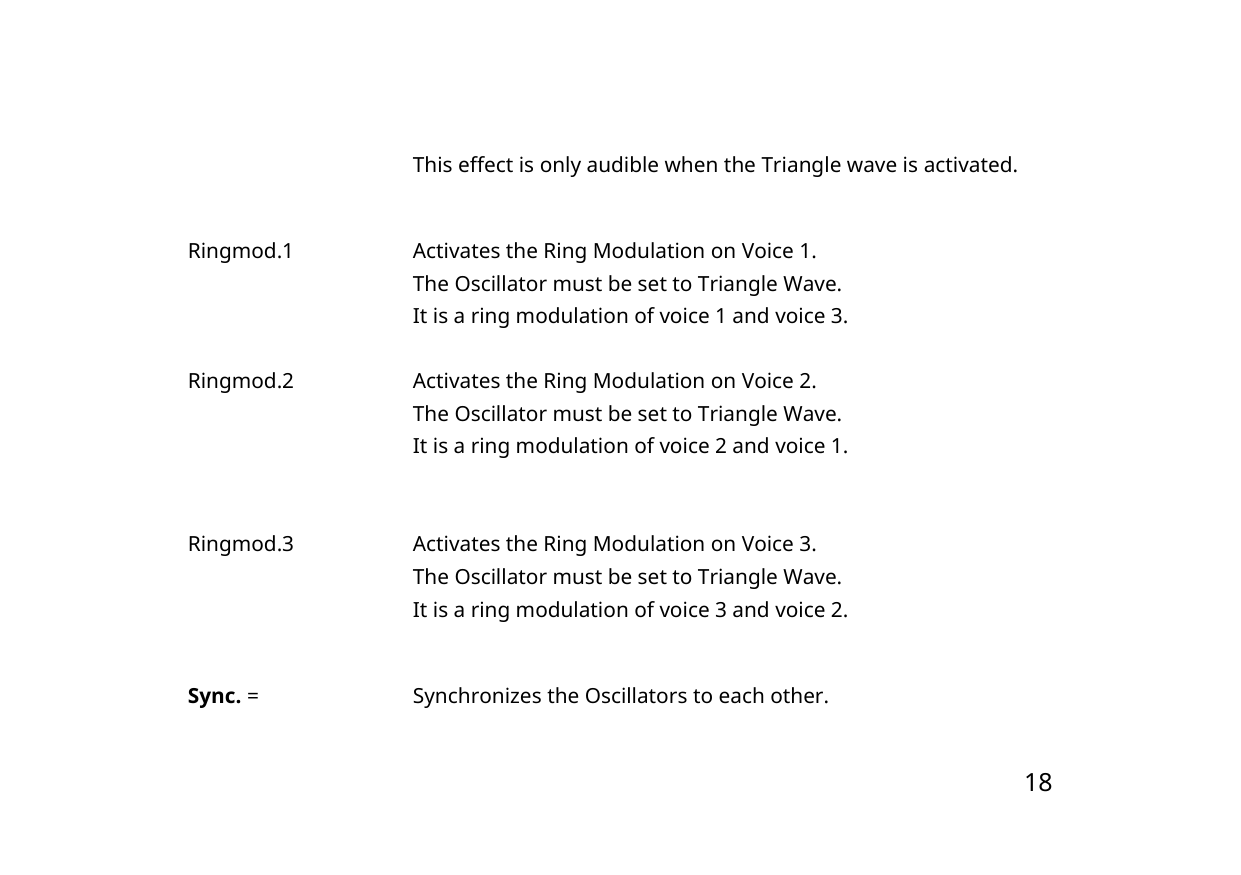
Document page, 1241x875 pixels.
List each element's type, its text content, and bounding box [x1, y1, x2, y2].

text It is a ring modulation of voice 1 and voice 3. [413, 301, 1052, 330]
text The Oscillator must be set to Triangle Wave. [188, 269, 1052, 297]
text Sync. = Synchronizes the Oscillators to each other. [188, 681, 1052, 709]
text Ringmod.2 Activates the Ring Modulation on Voice 2. [188, 366, 1052, 395]
text Ringmod.1 Activates the Ring Modulation on Voice 1. [188, 236, 1052, 264]
text The Oscillator must be set to Triangle Wave. [188, 562, 1052, 591]
text Ringmod.3 Activates the Ring Modulation on Voice 3. [188, 529, 1052, 558]
text It is a ring modulation of voice 2 and voice 1. [413, 432, 1052, 460]
text This effect is only audible when the Triangle wave is activated. [413, 150, 1052, 178]
text The Oscillator must be set to Triangle Wave. [188, 399, 1052, 427]
text It is a ring modulation of voice 3 and voice 2. [413, 595, 1052, 623]
